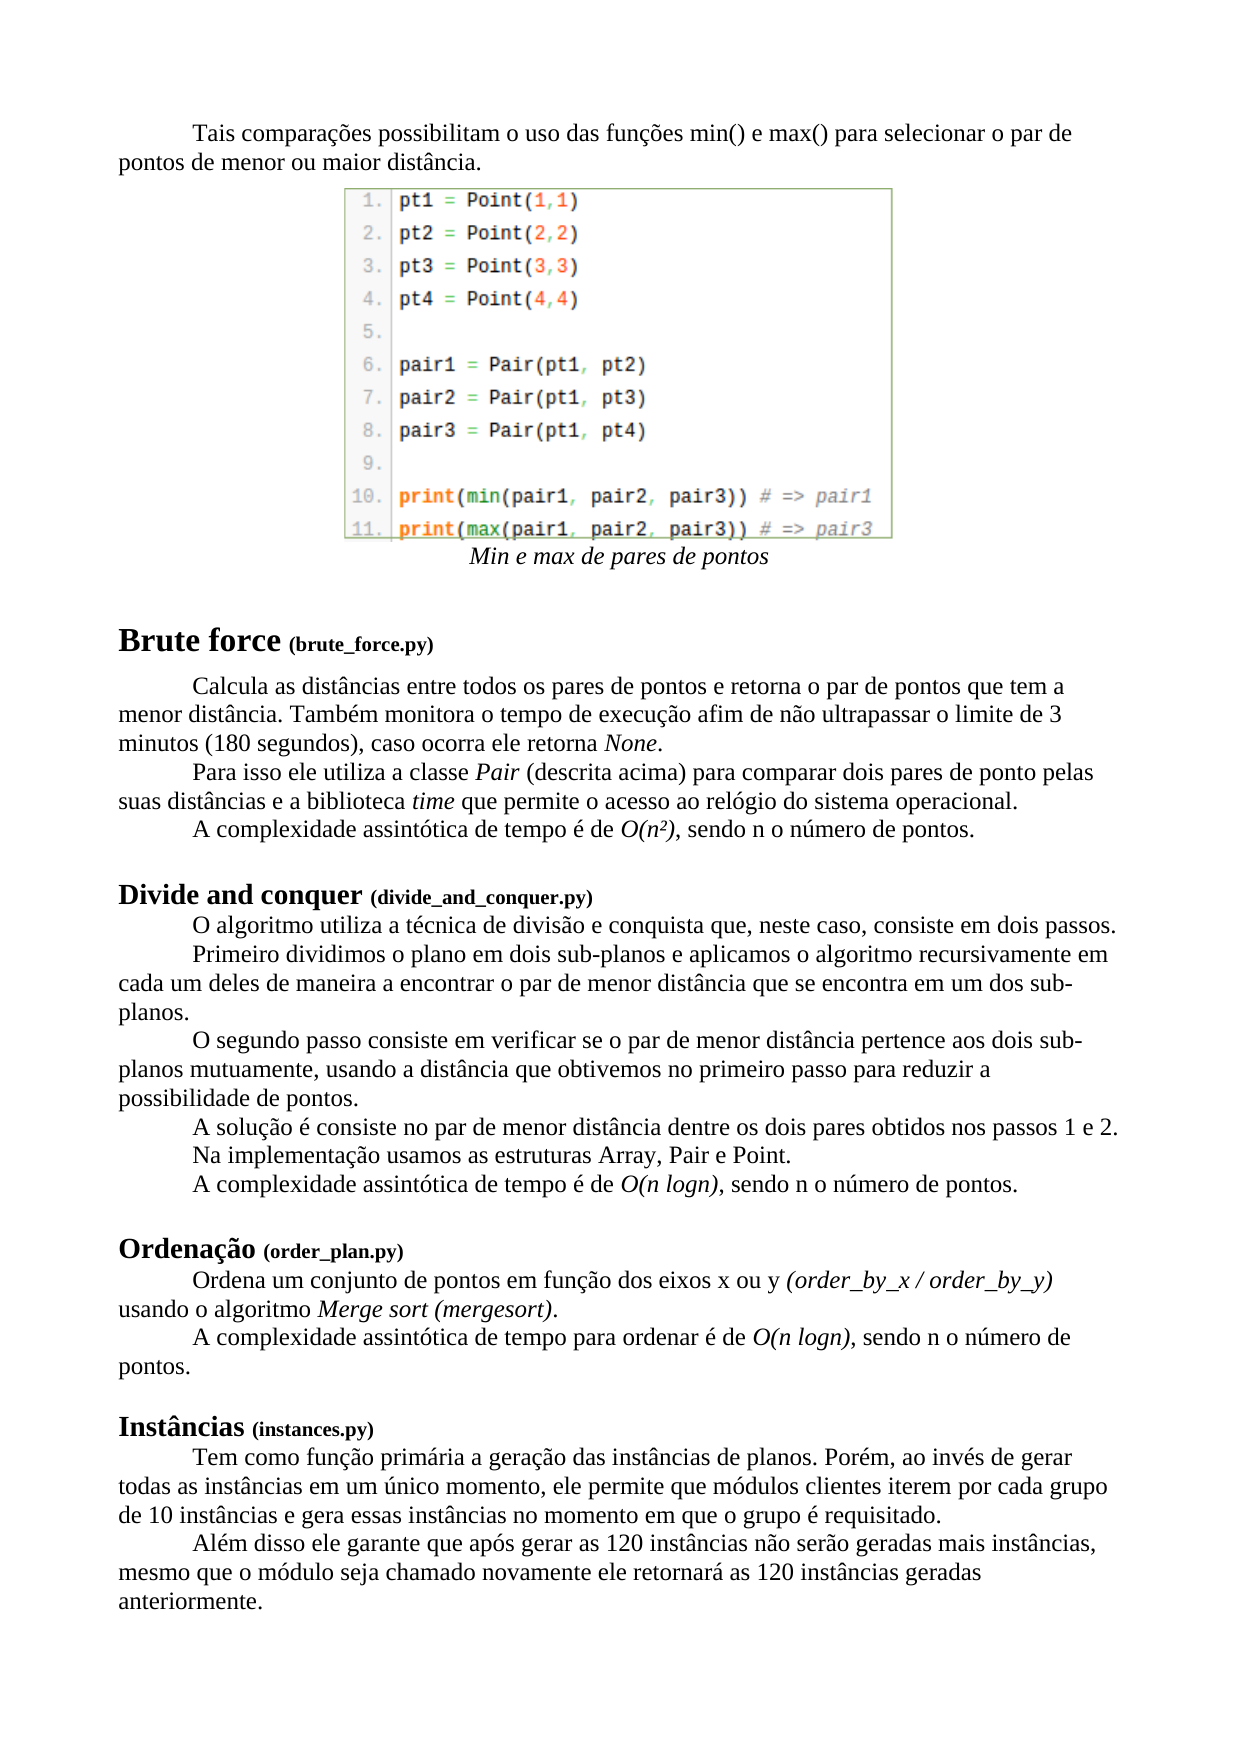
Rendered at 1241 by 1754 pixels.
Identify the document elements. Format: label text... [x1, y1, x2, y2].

text Min e max de pares de pontos [344, 542, 896, 570]
text A complexidade assintótica de tempo é de O(n logn), sendo n o número de pontos. [118, 1169, 1122, 1198]
text Primeiro dividimos o plano em dois sub-planos e aplicamos o algoritmo recursivamente em cada um deles de maneira a encontrar o par de menor distância que se encontra em um dos sub-planos. [118, 939, 1122, 1025]
text Na implementação usamos as estruturas Array, Pair e Point. [118, 1140, 1122, 1169]
text O segundo passo consiste em verificar se o par de menor distância pertence aos dois sub-planos mutuamente, usando a distância que obtivemos no primeiro passo para reduzir a possibilidade de pontos. [118, 1025, 1122, 1112]
text A complexidade assintótica de tempo para ordenar é de O(n logn), sendo n o número de pontos. [118, 1322, 1122, 1380]
text Ordenação (order_plan.py) [118, 1231, 1122, 1265]
subtitle Brute force (brute_force.py) [118, 619, 1122, 658]
text Instâncias (instances.py) [118, 1409, 1122, 1442]
text Tais comparações possibilitam o uso das funções min() e max() para selecionar o par de pontos de menor ou maior distância. [118, 118, 1122, 176]
text Para isso ele utiliza a classe Pair (descrita acima) para comparar dois pares de ponto pelas suas distâncias e a biblioteca time que permite o acesso ao relógio do sistema operacional. [118, 757, 1122, 814]
text Calcula as distâncias entre todos os pares de pontos e retorna o par de pontos que tem a menor distância. Também monitora o tempo de execução afim de não ultrapassar o limite de 3 minutos (180 segundos), caso ocorra ele retorna None. [118, 671, 1122, 757]
picture [344, 188, 896, 542]
text Tem como função primária a geração das instâncias de planos. Porém, ao invés de gerar todas as instâncias em um único momento, ele permite que módulos clientes iterem por cada grupo de 10 instâncias e gera essas instâncias no momento em que o grupo é requisitado. [118, 1442, 1122, 1528]
text O algoritmo utiliza a técnica de divisão e conquista que, neste caso, consiste em dois passos. [118, 910, 1122, 939]
text A complexidade assintótica de tempo é de O(n²), sendo n o número de pontos. [118, 814, 1122, 843]
text Ordena um conjunto de pontos em função dos eixos x ou y (order_by_x / order_by_y) usando o algoritmo Merge sort (mergesort). [118, 1265, 1122, 1322]
text Além disso ele garante que após gerar as 120 instâncias não serão geradas mais instâncias, mesmo que o módulo seja chamado novamente ele retornará as 120 instâncias geradas anteriormente. [118, 1528, 1122, 1615]
text Divide and conquer (divide_and_conquer.py) [118, 877, 1122, 910]
text A solução é consiste no par de menor distância dentre os dois pares obtidos nos passos 1 e 2. [118, 1112, 1122, 1140]
